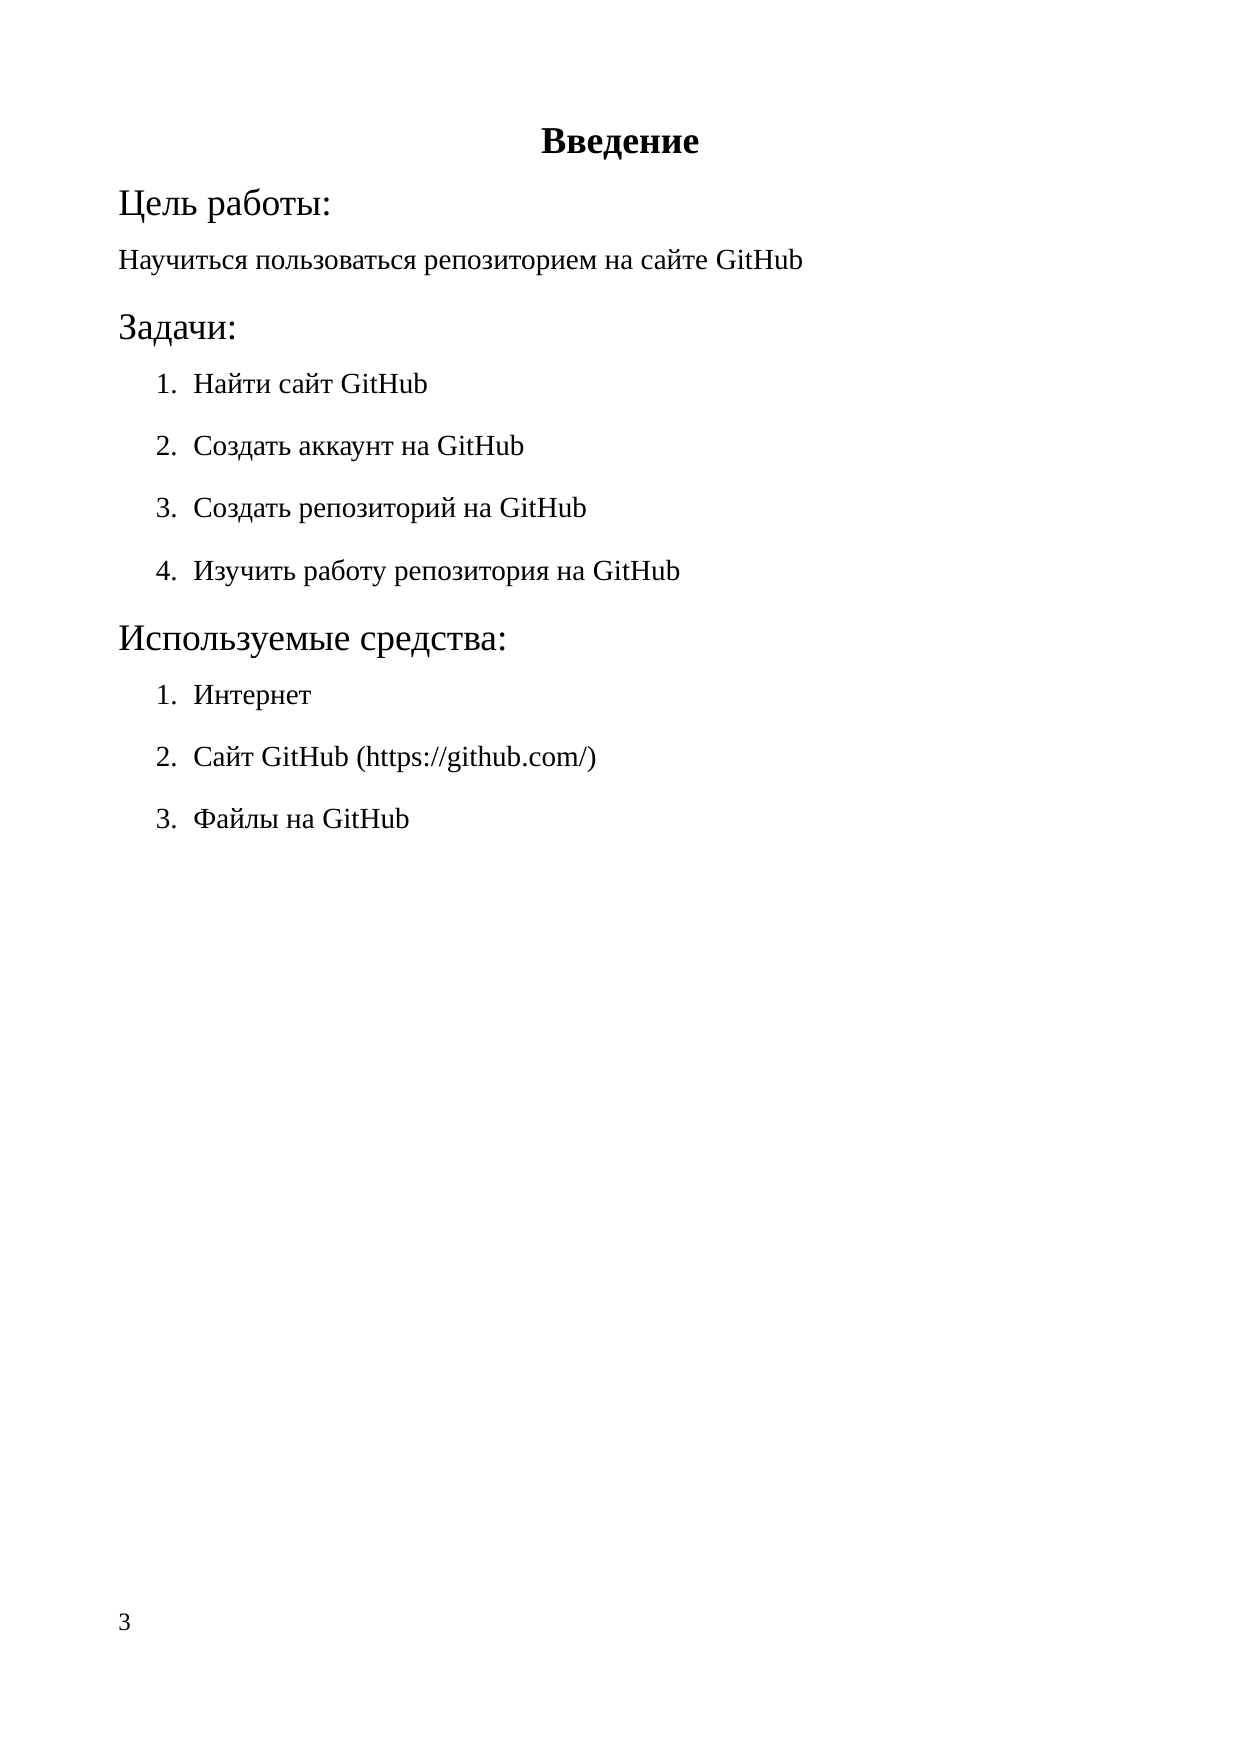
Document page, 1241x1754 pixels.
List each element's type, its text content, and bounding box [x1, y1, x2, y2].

list Найти сайт GitHub [156, 366, 1122, 400]
subtitle Используемые средства: [118, 615, 1122, 658]
list Изучить работу репозитория на GitHub [156, 553, 1122, 586]
text Научиться пользоваться репозиторием на сайте GitHub [118, 242, 1122, 276]
list Сайт GitHub (https://github.com/) [156, 739, 1122, 772]
list Файлы на GitHub [156, 801, 1122, 835]
subtitle Задачи: [118, 304, 1122, 348]
subtitle Введение [118, 118, 1122, 162]
list Интернет [156, 677, 1122, 710]
list Создать аккаунт на GitHub [156, 428, 1122, 462]
list Создать репозиторий на GitHub [156, 491, 1122, 524]
subtitle Цель работы: [118, 181, 1122, 224]
